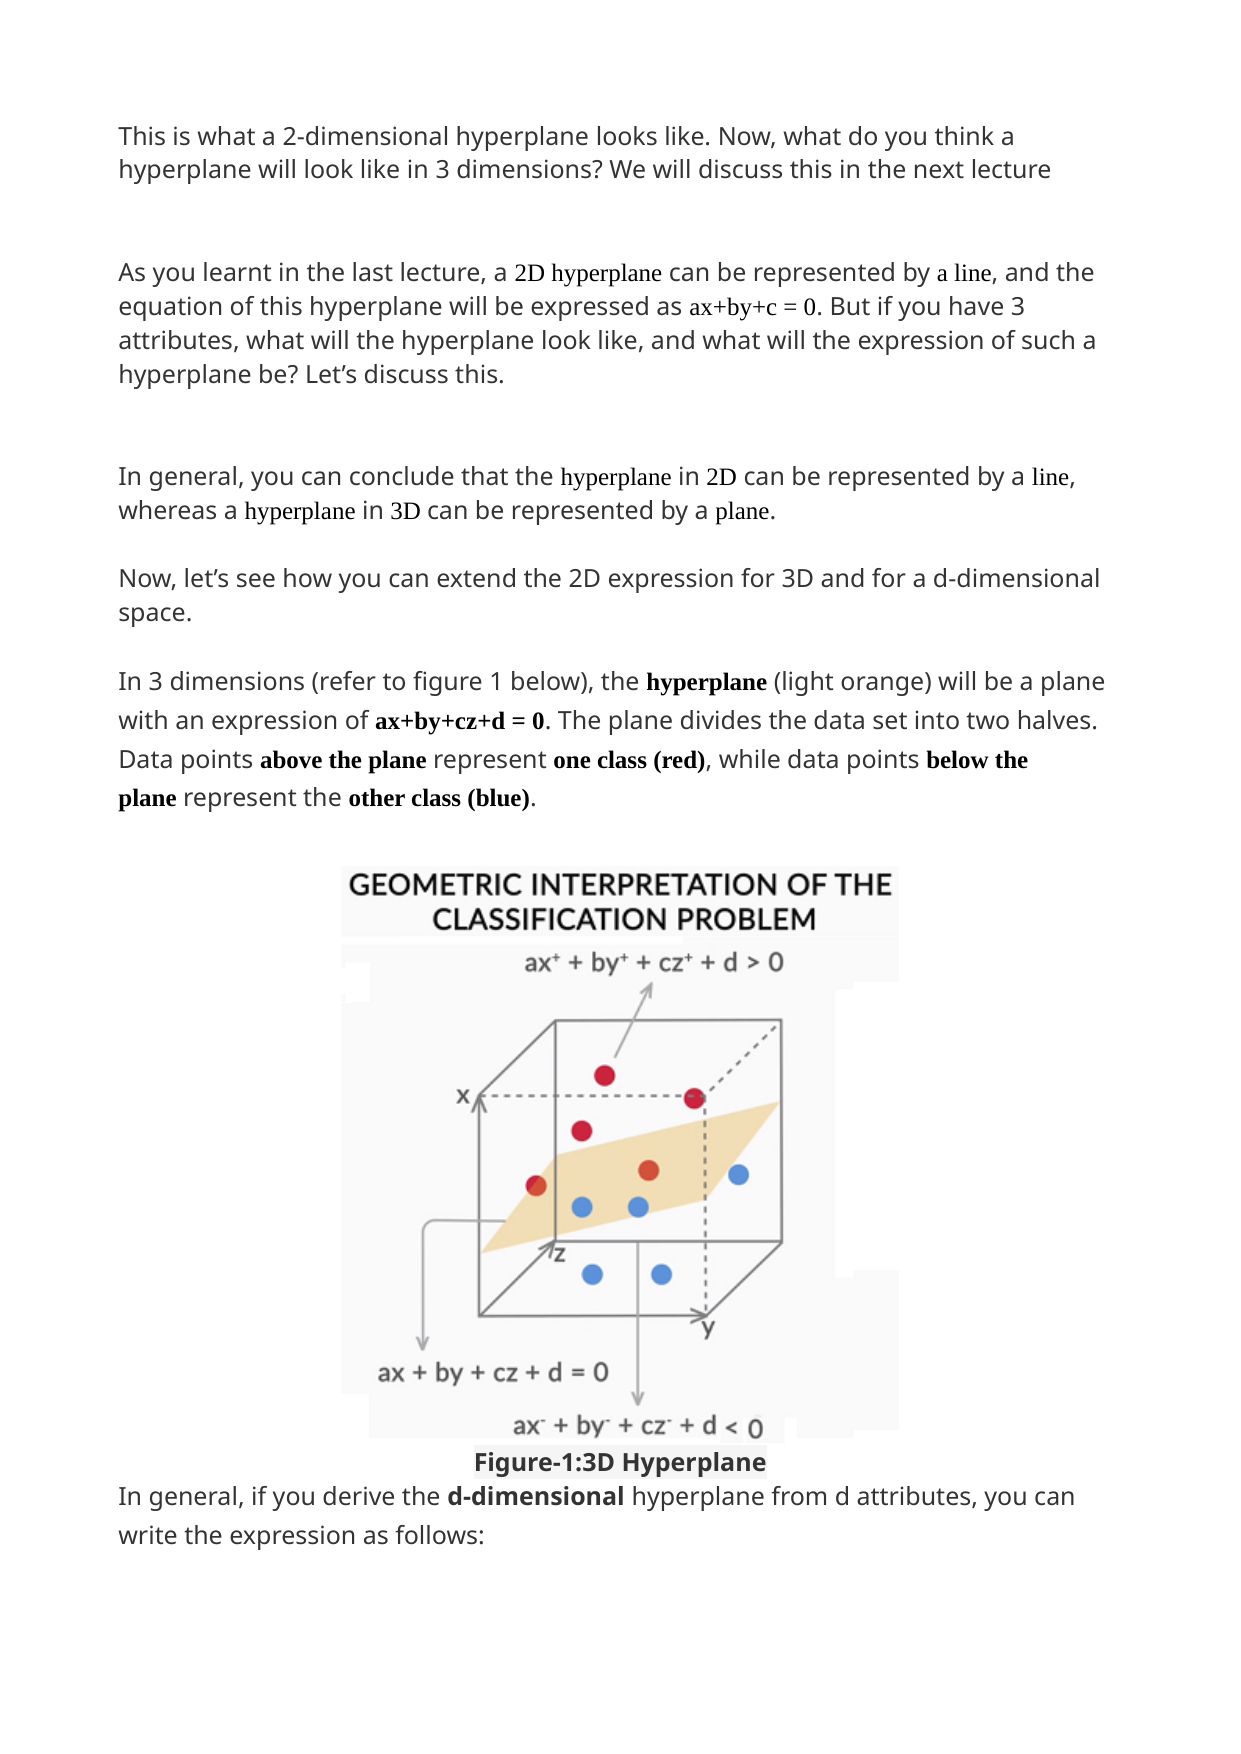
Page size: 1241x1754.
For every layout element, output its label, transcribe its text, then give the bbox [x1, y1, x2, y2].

text Figure-1:3D Hyperplane [118, 1444, 1122, 1479]
text This is what a 2-dimensional hyperplane looks like. Now, what do you think a hyperplane will look like in 3 dimensions? We will discuss this in the next lecture [118, 118, 1122, 186]
text Now, let’s see how you can extend the 2D expression for 3D and for a d-dimensional space. [118, 561, 1122, 629]
text In general, if you derive the d-dimensional hyperplane from d attributes, you can write the expression as follows: [118, 1479, 1122, 1552]
text In 3 dimensions (refer to figure 1 below), the hyperplane (light orange) will be a plane with an expression of ax+by+cz+d = 0. The plane divides the data set into two halves. Data points above the plane represent one class (red), while data points below the plane represent the other class (blue). [118, 663, 1122, 814]
text As you learnt in the last lecture, a 2D hyperplane can be represented by a line, and the equation of this hyperplane will be expressed as ax+by+c = 0. But if you have 3 attributes, what will the hyperplane look like, and what will the expression of such a hyperplane be? Let’s discuss this. [118, 254, 1122, 391]
text In general, you can conclude that the hyperplane in 2D can be represented by a line, whereas a hyperplane in 3D can be represented by a plane. [118, 459, 1122, 527]
